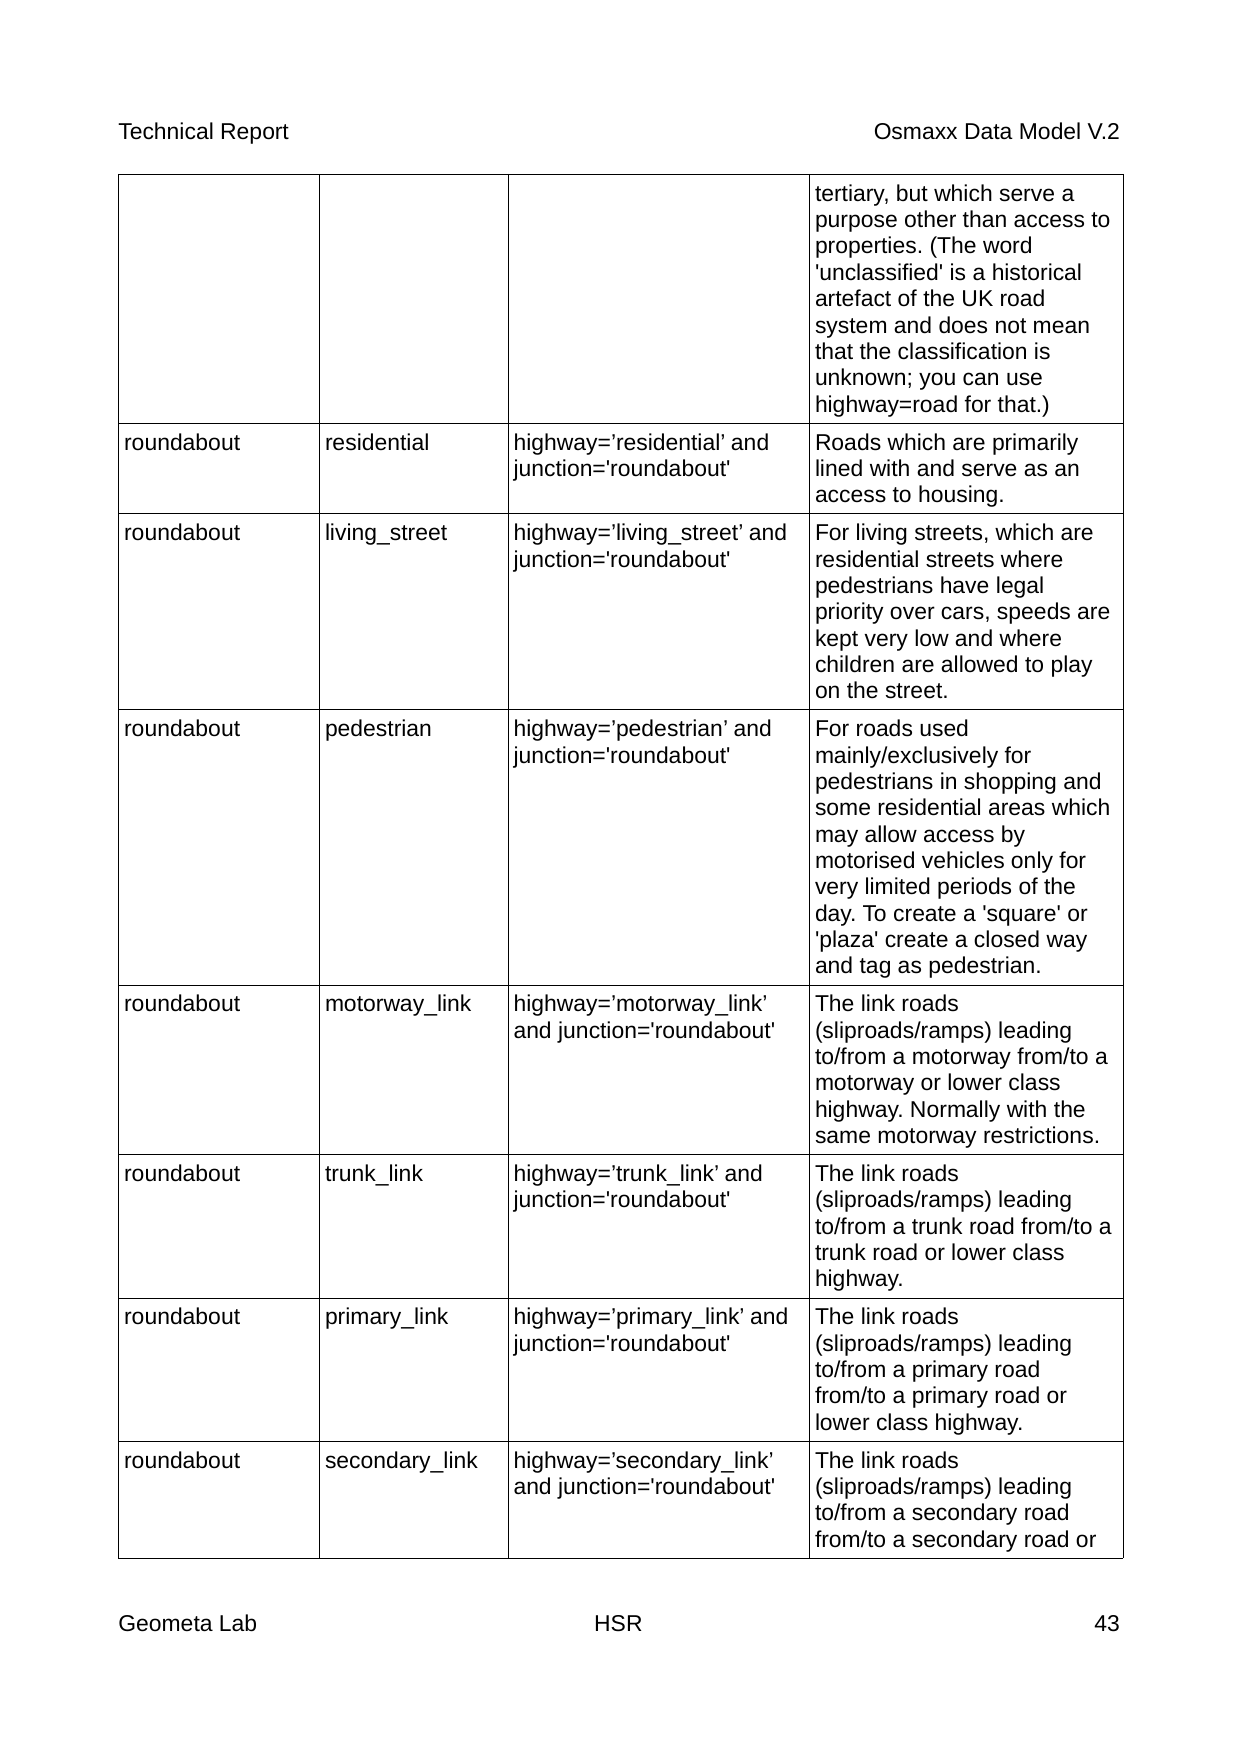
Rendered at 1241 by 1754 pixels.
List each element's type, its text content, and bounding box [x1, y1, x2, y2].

table_cell The link roads (sliproads/ramps) leading to/from a trunk road from/to a trunk road or lower class highway. [810, 1155, 1123, 1297]
table_cell highway=’primary_link’ and junction='roundabout' [509, 1299, 809, 1441]
table_cell highway=’secondary_link’ and junction='roundabout' [509, 1442, 809, 1558]
table_cell roundabout [119, 424, 319, 513]
table_cell roundabout [119, 1155, 319, 1297]
table_cell The link roads (sliproads/ramps) leading to/from a secondary road from/to a secondary road or [810, 1442, 1123, 1558]
table_cell The link roads (sliproads/ramps) leading to/from a motorway from/to a motorway or lower class highway. Normally with the same motorway restrictions. [810, 986, 1123, 1154]
table_cell roundabout [119, 1442, 319, 1558]
table_cell roundabout [119, 986, 319, 1154]
table_cell [119, 175, 319, 423]
table_cell For living streets, which are residential streets where pedestrians have legal priority over cars, speeds are kept very low and where children are allowed to play on the street. [810, 514, 1123, 709]
table_cell The link roads (sliproads/ramps) leading to/from a primary road from/to a primary road or lower class highway. [810, 1299, 1123, 1441]
table_cell motorway_link [320, 986, 508, 1154]
table_cell highway=’living_street’ and junction='roundabout' [509, 514, 809, 709]
table_cell living_street [320, 514, 508, 709]
table_cell Roads which are primarily lined with and serve as an access to housing. [810, 424, 1123, 513]
table_cell roundabout [119, 1299, 319, 1441]
table_cell primary_link [320, 1299, 508, 1441]
table_cell [509, 175, 809, 423]
table_cell trunk_link [320, 1155, 508, 1297]
table_cell pedestrian [320, 710, 508, 984]
table_cell roundabout [119, 710, 319, 984]
table_cell highway=’pedestrian’ and junction='roundabout' [509, 710, 809, 984]
table_cell highway=’motorway_link’ and junction='roundabout' [509, 986, 809, 1154]
table_cell tertiary, but which serve a purpose other than access to properties. (The word 'unclassified' is a historical artefact of the UK road system and does not mean that the classification is unknown; you can use highway=road for that.) [810, 175, 1123, 423]
table_cell residential [320, 424, 508, 513]
table_cell highway=’trunk_link’ and junction='roundabout' [509, 1155, 809, 1297]
table_cell roundabout [119, 514, 319, 709]
table_cell For roads used mainly/exclusively for pedestrians in shopping and some residential areas which may allow access by motorised vehicles only for very limited periods of the day. To create a 'square' or 'plaza' create a closed way and tag as pedestrian. [810, 710, 1123, 984]
table_cell secondary_link [320, 1442, 508, 1558]
table_cell [320, 175, 508, 423]
table_cell highway=’residential’ and junction='roundabout' [509, 424, 809, 513]
